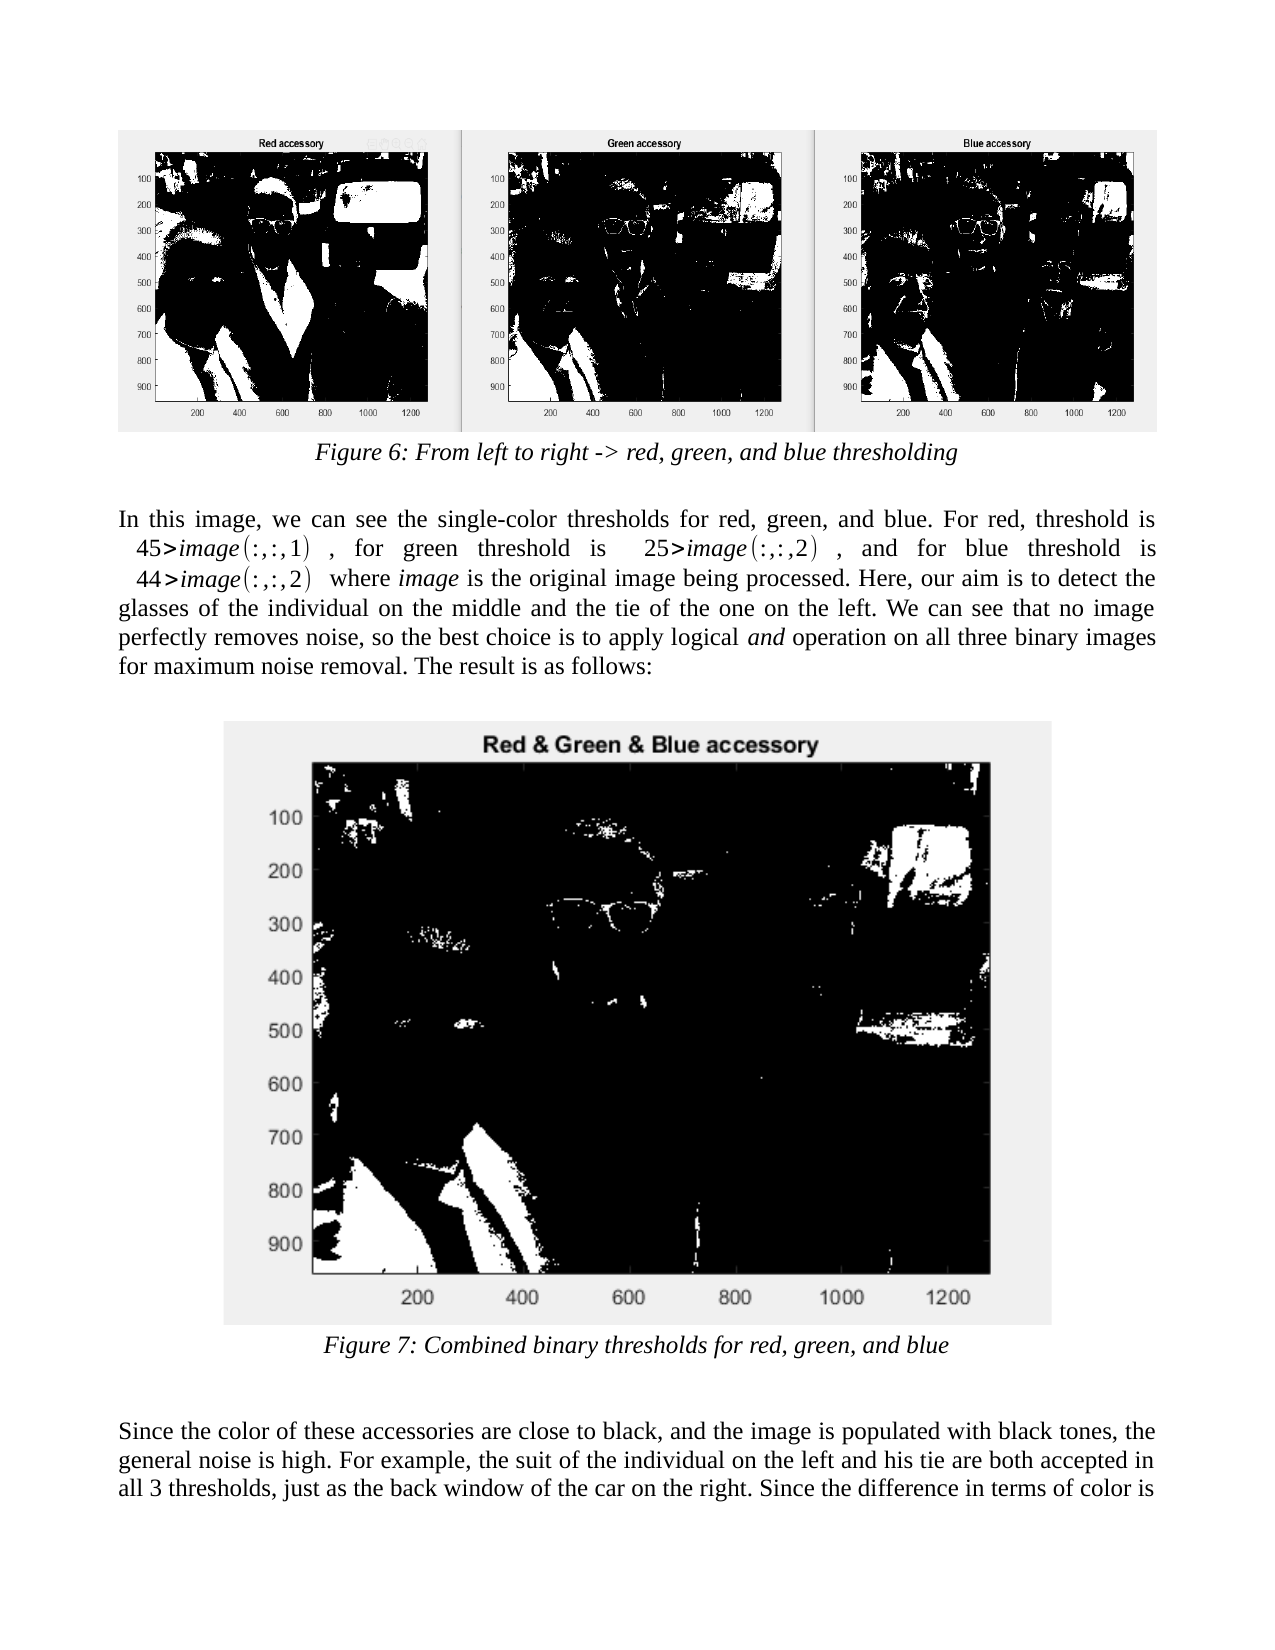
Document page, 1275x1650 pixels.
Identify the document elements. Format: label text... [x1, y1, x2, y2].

text Figure 7: Combined binary thresholds for red, green, and blue [223, 1325, 1052, 1358]
text In this image, we can see the single-color thresholds for red, green, and blue. For red, threshold is , for green threshold is , and for blue threshold is where image is the original image being processed. Here, our aim is to detect the glasses of the individual on the middle and the tie of the one on the left. We can see that no image perfectly removes noise, so the best choice is to apply logical and operation on all three binary images for maximum noise removal. The result is as follows: [118, 504, 1157, 680]
picture [118, 130, 1157, 432]
text Since the color of these accessories are close to black, and the image is populated with black tones, the general noise is high. For example, the suit of the individual on the left and his tie are both accepted in all 3 thresholds, just as the back window of the car on the right. Since the difference in terms of color is [118, 1416, 1157, 1502]
text Figure 6: From left to right -> red, green, and blue thresholding [118, 432, 1157, 466]
picture [223, 721, 1052, 1325]
